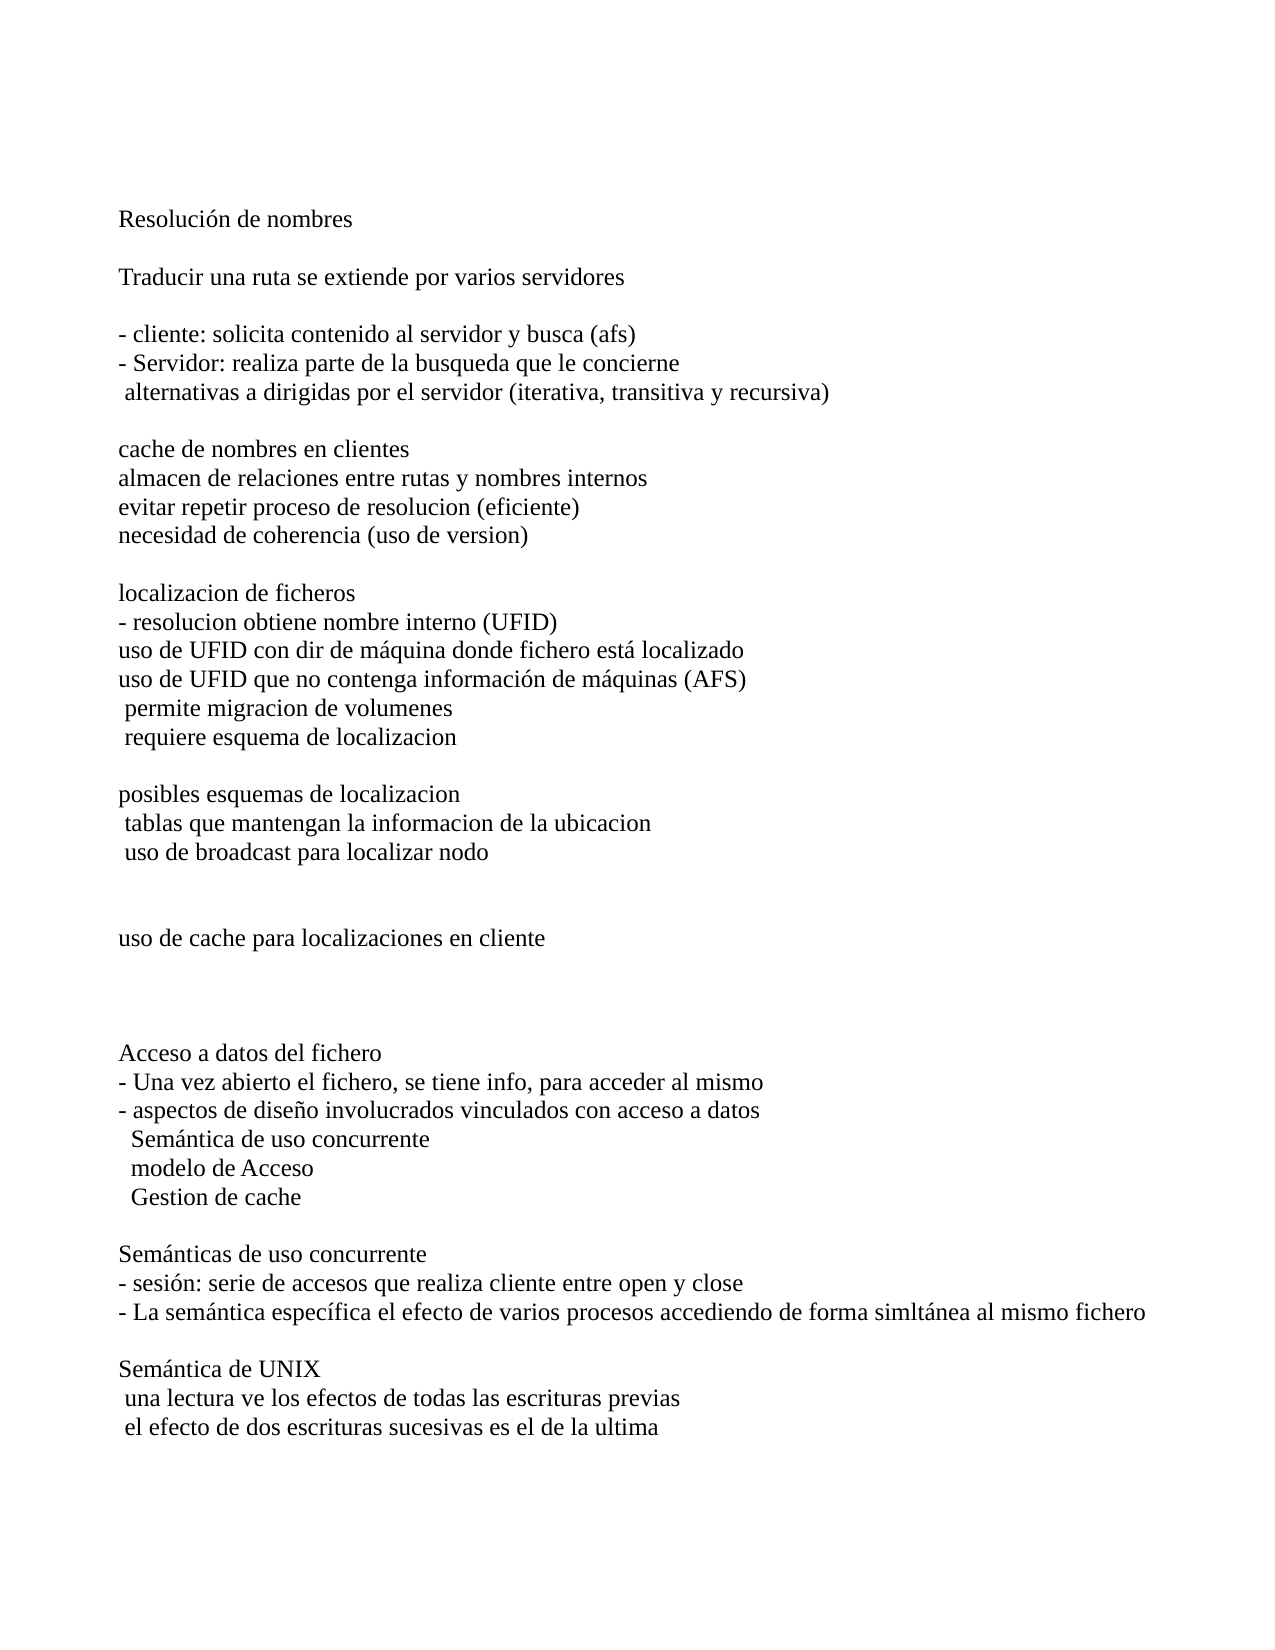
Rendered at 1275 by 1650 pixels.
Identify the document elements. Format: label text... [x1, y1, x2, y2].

text Gestion de cache [118, 1182, 1157, 1211]
text modelo de Acceso [118, 1153, 1157, 1182]
text - resolucion obtiene nombre interno (UFID) [118, 607, 1157, 636]
text almacen de relaciones entre rutas y nombres internos [118, 463, 1157, 492]
text - La semántica específica el efecto de varios procesos accediendo de forma simltánea al mismo fichero [118, 1297, 1157, 1326]
text permite migracion de volumenes [118, 693, 1157, 722]
text alternativas a dirigidas por el servidor (iterativa, transitiva y recursiva) [118, 377, 1157, 406]
text - aspectos de diseño involucrados vinculados con acceso a datos [118, 1096, 1157, 1124]
text uso de broadcast para localizar nodo [118, 837, 1157, 866]
text cache de nombres en clientes [118, 434, 1157, 463]
text Acceso a datos del fichero [118, 1038, 1157, 1067]
text Semántica de uso concurrente [118, 1124, 1157, 1153]
text necesidad de coherencia (uso de version) [118, 521, 1157, 549]
text posibles esquemas de localizacion [118, 779, 1157, 808]
text uso de cache para localizaciones en cliente [118, 923, 1157, 952]
text evitar repetir proceso de resolucion (eficiente) [118, 492, 1157, 521]
text - sesión: serie de accesos que realiza cliente entre open y close [118, 1268, 1157, 1297]
text tablas que mantengan la informacion de la ubicacion [118, 808, 1157, 837]
text - Servidor: realiza parte de la busqueda que le concierne [118, 348, 1157, 377]
text el efecto de dos escrituras sucesivas es el de la ultima [118, 1412, 1157, 1441]
text - Una vez abierto el fichero, se tiene info, para acceder al mismo [118, 1067, 1157, 1096]
text Semántica de UNIX [118, 1354, 1157, 1383]
text uso de UFID con dir de máquina donde fichero está localizado [118, 636, 1157, 664]
text Semánticas de uso concurrente [118, 1239, 1157, 1268]
text localizacion de ficheros [118, 578, 1157, 607]
text requiere esquema de localizacion [118, 722, 1157, 751]
text uso de UFID que no contenga información de máquinas (AFS) [118, 664, 1157, 693]
text - cliente: solicita contenido al servidor y busca (afs) [118, 319, 1157, 348]
text Traducir una ruta se extiende por varios servidores [118, 262, 1157, 291]
text Resolución de nombres [118, 204, 1157, 233]
text una lectura ve los efectos de todas las escrituras previas [118, 1383, 1157, 1412]
